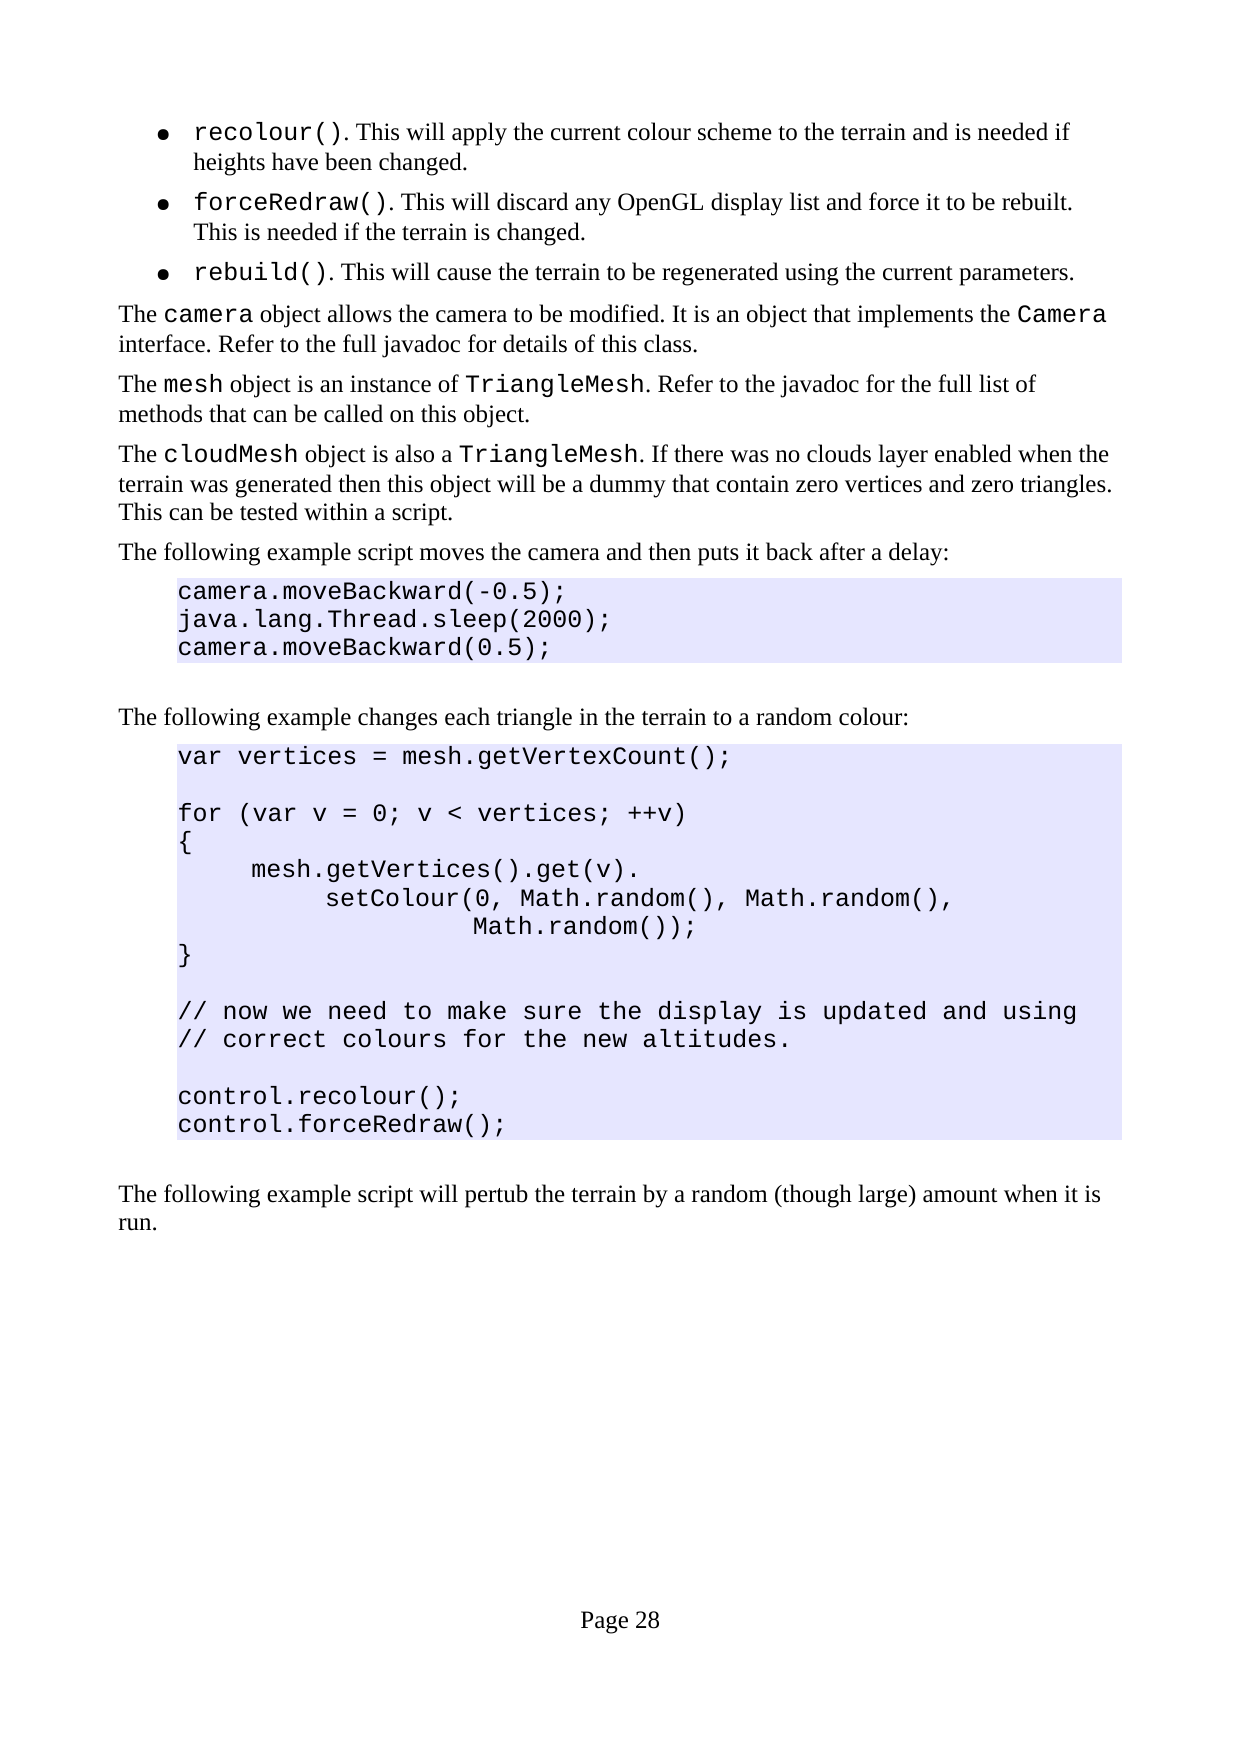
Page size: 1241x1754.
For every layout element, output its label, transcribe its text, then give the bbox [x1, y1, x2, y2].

text The mesh object is an instance of TriangleMesh. Refer to the javadoc for the full list of methods that can be called on this object. [118, 370, 1122, 428]
text setColour(0, Math.random(), Math.random(), Math.random()); [177, 885, 1122, 942]
text The following example script moves the camera and then puts it back after a delay: [118, 538, 1122, 566]
text The camera object allows the camera to be modified. It is an object that implements the Camera interface. Refer to the full javadoc for details of this class. [118, 300, 1122, 358]
list rebuild(). This will cause the terrain to be regenerated using the current parameters. [156, 258, 1122, 288]
list forceRedraw(). This will discard any OpenGL display list and force it to be rebuilt. This is needed if the terrain is changed. [156, 188, 1122, 246]
text } [177, 942, 1122, 970]
text The cloudMesh object is also a TriangleMesh. If there was no clouds layer enabled when the terrain was generated then this object will be a dummy that contain zero vertices and zero triangles. This can be tested within a script. [118, 440, 1122, 526]
list recolour(). This will apply the current colour scheme to the terrain and is needed if heights have been changed. [156, 118, 1122, 176]
text The following example script will pertub the terrain by a random (though large) amount when it is run. [118, 1181, 1122, 1236]
text control.recolour(); [177, 1084, 1122, 1112]
text control.forceRedraw(); [177, 1112, 1122, 1140]
text // now we need to make sure the display is updated and using [177, 999, 1122, 1027]
text // correct colours for the new altitudes. [177, 1027, 1122, 1055]
text var vertices = mesh.getVertexCount(); [177, 744, 1122, 772]
text camera.moveBackward(0.5); [177, 635, 1122, 663]
text for (var v = 0; v < vertices; ++v) [177, 800, 1122, 829]
text { [177, 829, 1122, 857]
text java.lang.Thread.sleep(2000); [177, 607, 1122, 635]
text camera.moveBackward(-0.5); [177, 578, 1122, 607]
text mesh.getVertices().get(v). [177, 857, 1122, 885]
text The following example changes each triangle in the terrain to a random colour: [118, 703, 1122, 731]
